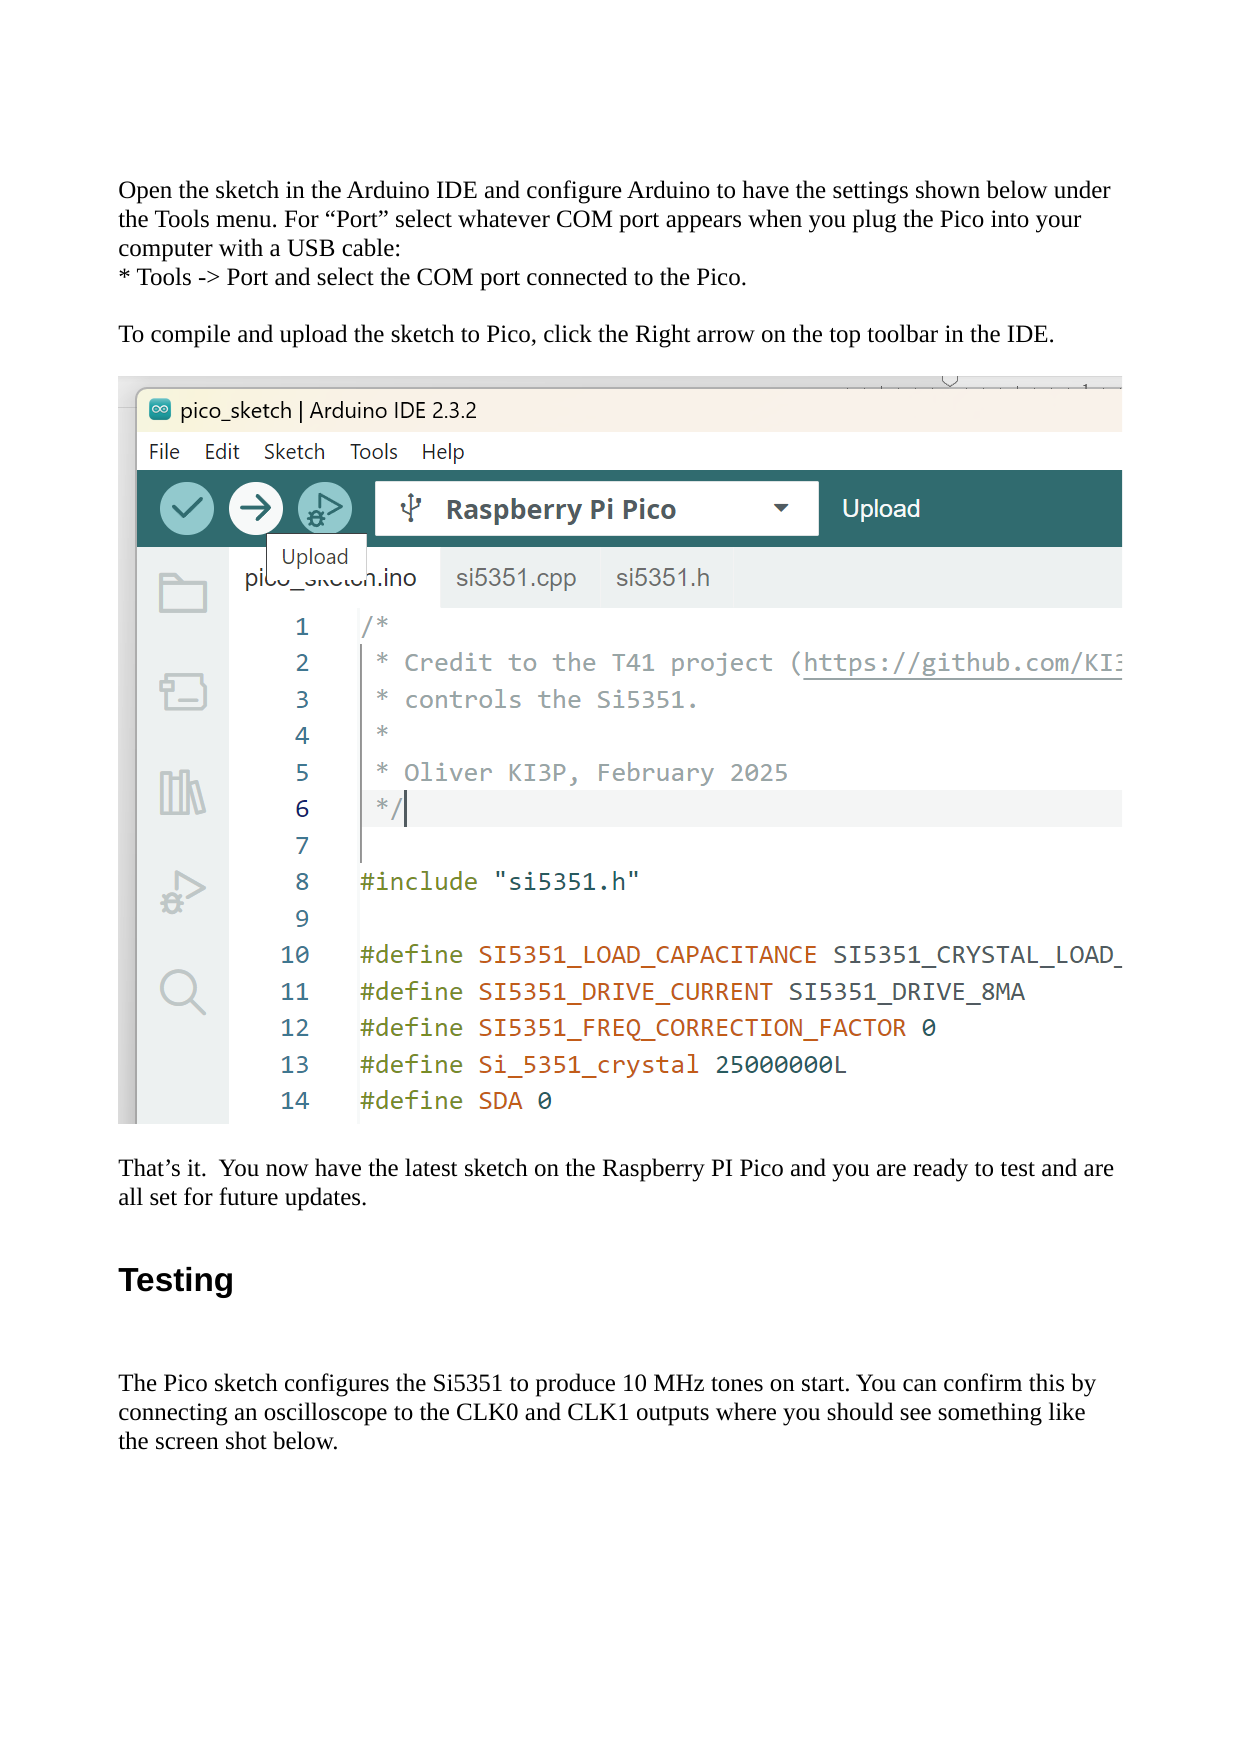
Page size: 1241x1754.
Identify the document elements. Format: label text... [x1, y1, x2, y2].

text To compile and upload the sketch to Pico, click the Right arrow on the top toolbar in the IDE. [118, 319, 1122, 348]
text That’s it. You now have the latest sketch on the Raspberry PI Pico and you are ready to test and are all set for future updates. [118, 1153, 1122, 1210]
text * Tools -> Port and select the COM port connected to the Pico. [118, 262, 1122, 291]
text Open the sketch in the Arduino IDE and configure Arduino to have the settings shown below under the Tools menu. For “Port” select whatever COM port appears when you plug the Pico into your computer with a USB cable: [118, 176, 1122, 262]
text The Pico sketch configures the Si5351 to produce 10 MHz tones on start. You can confirm this by connecting an oscilloscope to the CLK0 and CLK1 outputs where you should see something like the screen shot below. [118, 1368, 1122, 1454]
picture [118, 376, 1123, 1124]
subtitle Testing [118, 1260, 1122, 1298]
